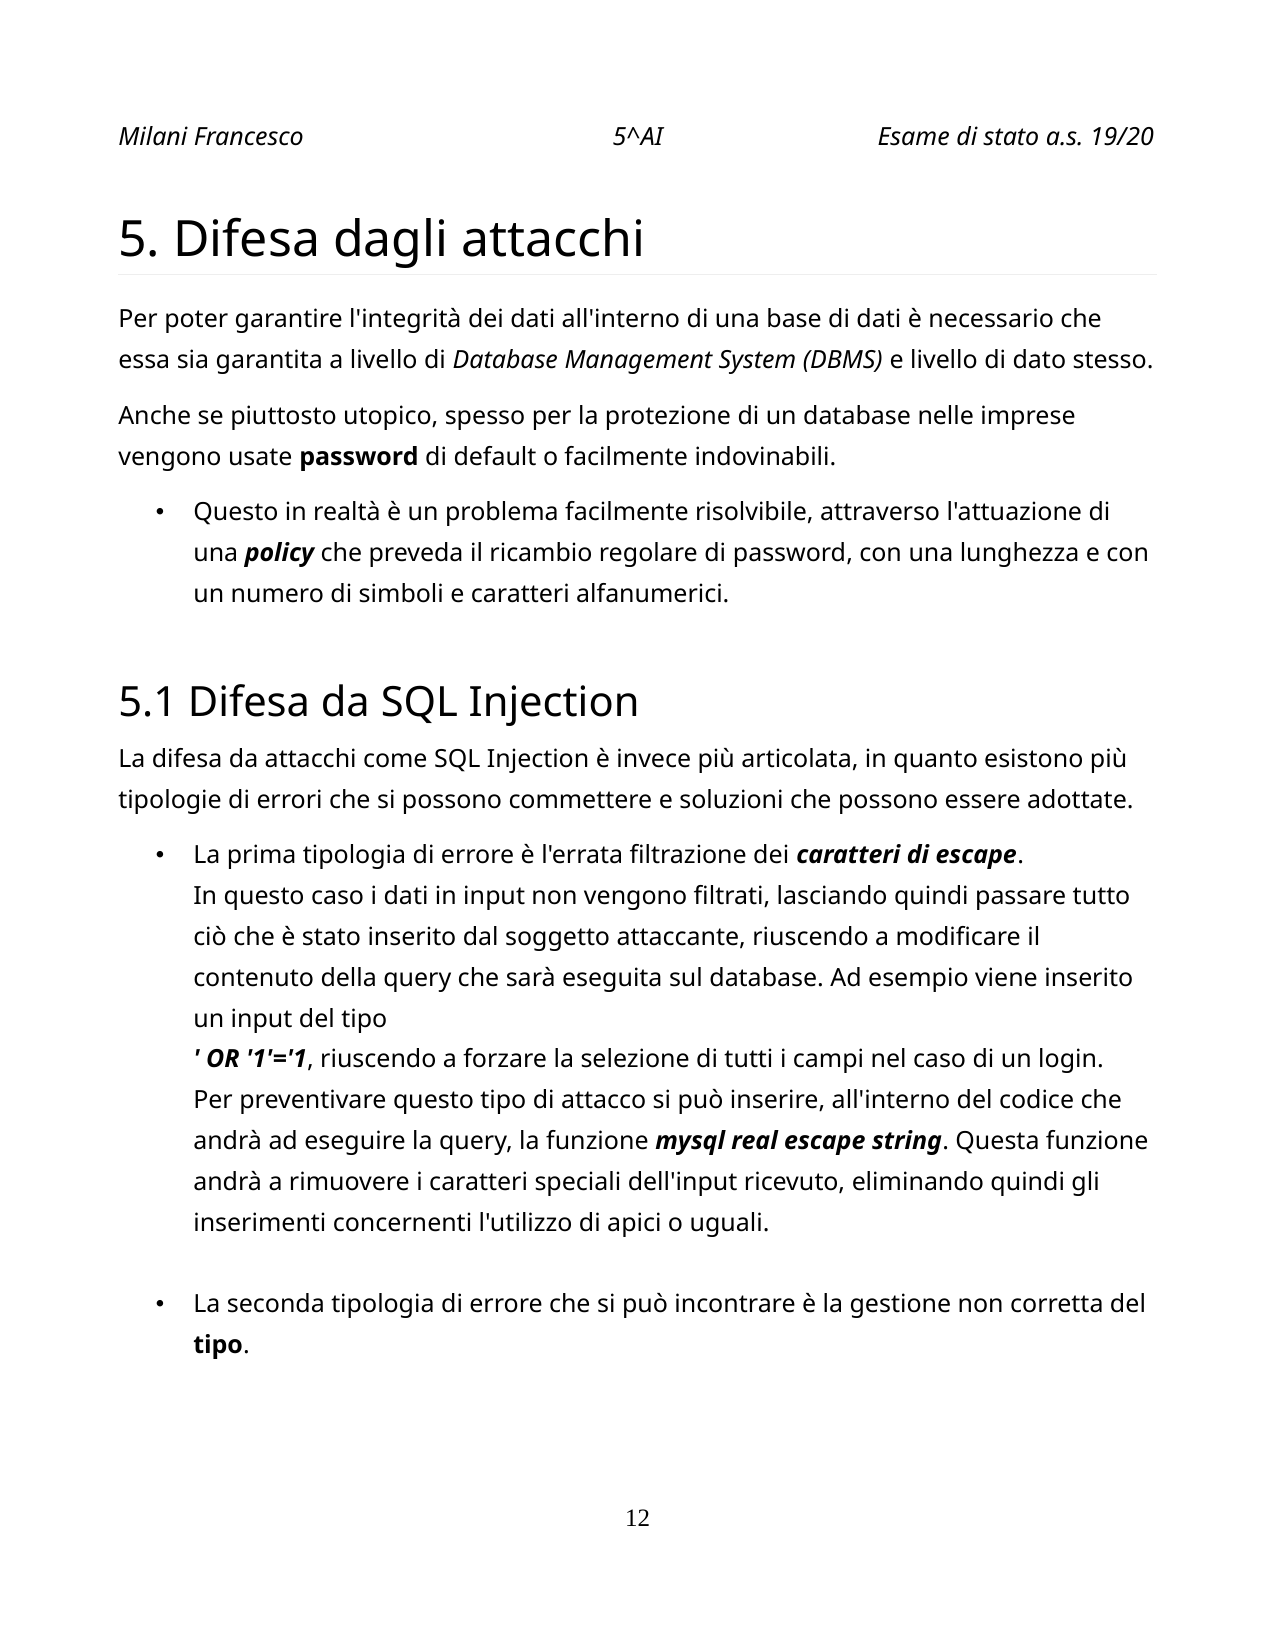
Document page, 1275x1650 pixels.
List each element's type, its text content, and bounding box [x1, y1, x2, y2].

list La prima tipologia di errore è l'errata filtrazione dei caratteri di escape. [156, 837, 1157, 871]
list Per preventivare questo tipo di attacco si può inserire, all'interno del codice che andrà ad eseguire la query, la funzione mysql real escape string. Questa funzione andrà a rimuovere i caratteri speciali dell'input ricevuto, eliminando quindi gli inserimenti concernenti l'utilizzo di apici o uguali. [156, 1082, 1157, 1238]
subtitle 5.1 Difesa da SQL Injection [118, 671, 1157, 728]
text Anche se piuttosto utopico, spesso per la protezione di un database nelle imprese vengono usate password di default o facilmente indovinabili. [118, 397, 1157, 472]
list ' OR '1'='1, riuscendo a forzare la selezione di tutti i campi nel caso di un login. [156, 1041, 1157, 1075]
list Questo in realtà è un problema facilmente risolvibile, attraverso l'attuazione di una policy che preveda il ricambio regolare di password, con una lunghezza e con un numero di simboli e caratteri alfanumerici. [156, 493, 1157, 609]
text La difesa da attacchi come SQL Injection è invece più articolata, in quanto esistono più tipologie di errori che si possono commettere e soluzioni che possono essere adottate. [118, 741, 1157, 816]
text Per poter garantire l'integrità dei dati all'interno di una base di dati è necessario che essa sia garantita a livello di Database Management System (DBMS) e livello di dato stesso. [118, 301, 1157, 376]
list In questo caso i dati in input non vengono filtrati, lasciando quindi passare tutto ciò che è stato inserito dal soggetto attaccante, riuscendo a modificare il contenuto della query che sarà eseguita sul database. Ad esempio viene inserito un input del tipo [156, 878, 1157, 1034]
subtitle 5. Difesa dagli attacchi [118, 202, 1157, 274]
list La seconda tipologia di errore che si può incontrare è la gestione non corretta del tipo. [156, 1286, 1157, 1361]
